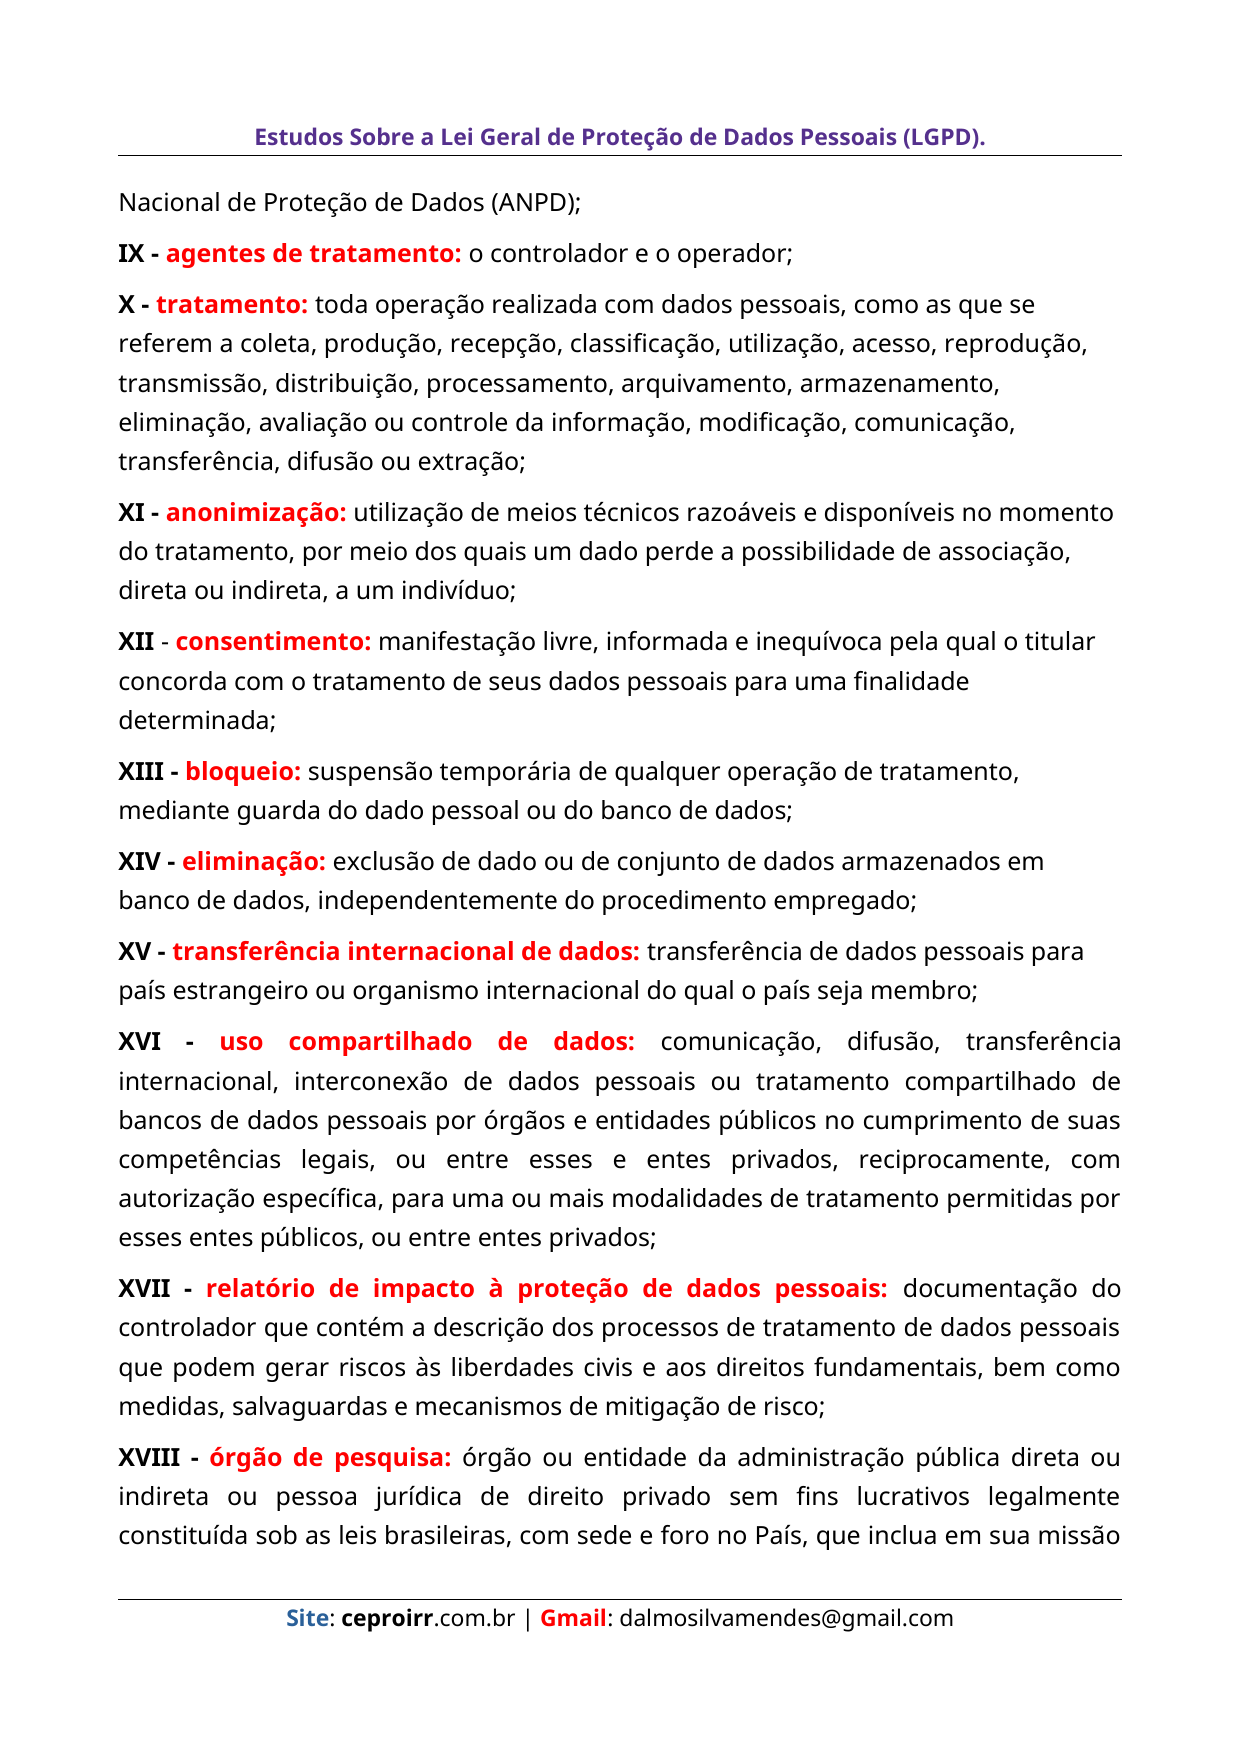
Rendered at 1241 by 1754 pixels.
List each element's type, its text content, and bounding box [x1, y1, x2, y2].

text X - tratamento: toda operação realizada com dados pessoais, como as que se referem a coleta, produção, recepção, classificação, utilização, acesso, reprodução, transmissão, distribuição, processamento, arquivamento, armazenamento, eliminação, avaliação ou controle da informação, modificação, comunicação, transferência, difusão ou extração; [118, 287, 1122, 478]
text XV - transferência internacional de dados: transferência de dados pessoais para país estrangeiro ou organismo internacional do qual o país seja membro; [118, 934, 1122, 1007]
text XVI - uso compartilhado de dados: comunicação, difusão, transferência internacional, interconexão de dados pessoais ou tratamento compartilhado de bancos de dados pessoais por órgãos e entidades públicos no cumprimento de suas competências legais, ou entre esses e entes privados, reciprocamente, com autorização específica, para uma ou mais modalidades de tratamento permitidas por esses entes públicos, ou entre entes privados; [118, 1024, 1122, 1254]
text XVIII - órgão de pesquisa: órgão ou entidade da administração pública direta ou indireta ou pessoa jurídica de direito privado sem fins lucrativos legalmente constituída sob as leis brasileiras, com sede e foro no País, que inclua em sua missão [118, 1439, 1122, 1552]
text Nacional de Proteção de Dados (ANPD); [118, 185, 1122, 219]
text XII - consentimento: manifestação livre, informada e inequívoca pela qual o titular concorda com o tratamento de seus dados pessoais para uma finalidade determinada; [118, 624, 1122, 736]
text XI - anonimização: utilização de meios técnicos razoáveis e disponíveis no momento do tratamento, por meio dos quais um dado perde a possibilidade de associação, direta ou indireta, a um indivíduo; [118, 494, 1122, 607]
text IX - agentes de tratamento: o controlador e o operador; [118, 236, 1122, 270]
text XIII - bloqueio: suspensão temporária de qualquer operação de tratamento, mediante guarda do dado pessoal ou do banco de dados; [118, 753, 1122, 827]
text XIV - eliminação: exclusão de dado ou de conjunto de dados armazenados em banco de dados, independentemente do procedimento empregado; [118, 843, 1122, 917]
text XVII - relatório de impacto à proteção de dados pessoais: documentação do controlador que contém a descrição dos processos de tratamento de dados pessoais que podem gerar riscos às liberdades civis e aos direitos fundamentais, bem como medidas, salvaguardas e mecanismos de mitigação de risco; [118, 1271, 1122, 1422]
